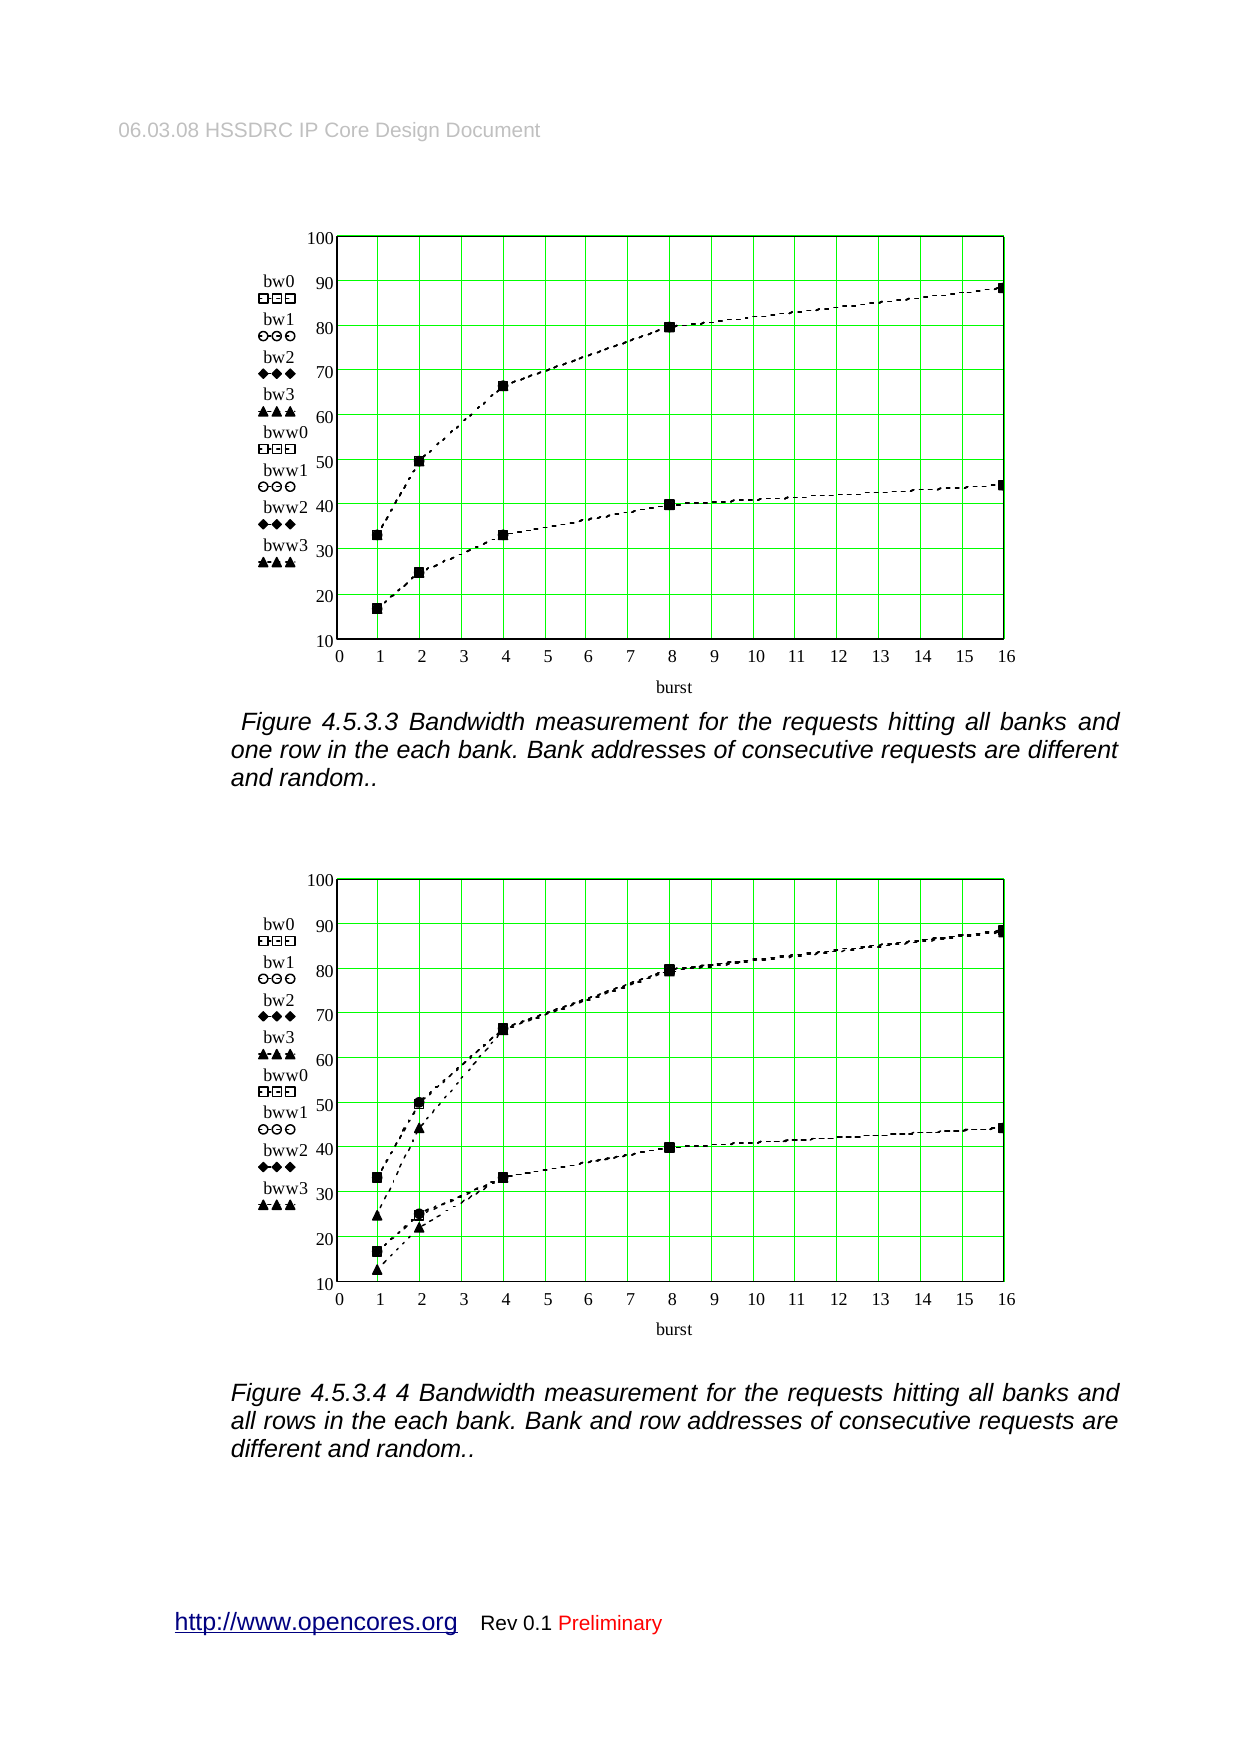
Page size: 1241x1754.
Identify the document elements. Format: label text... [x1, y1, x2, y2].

text Figure 4.5.3.3 Bandwidth measurement for the requests hitting all banks and one row in the each bank. Bank addresses of consecutive requests are different and random.. [231, 708, 1122, 792]
text Figure 4.5.3.4 4 Bandwidth measurement for the requests hitting all banks and all rows in the each bank. Bank and row addresses of consecutive requests are different and random.. [231, 1379, 1122, 1462]
